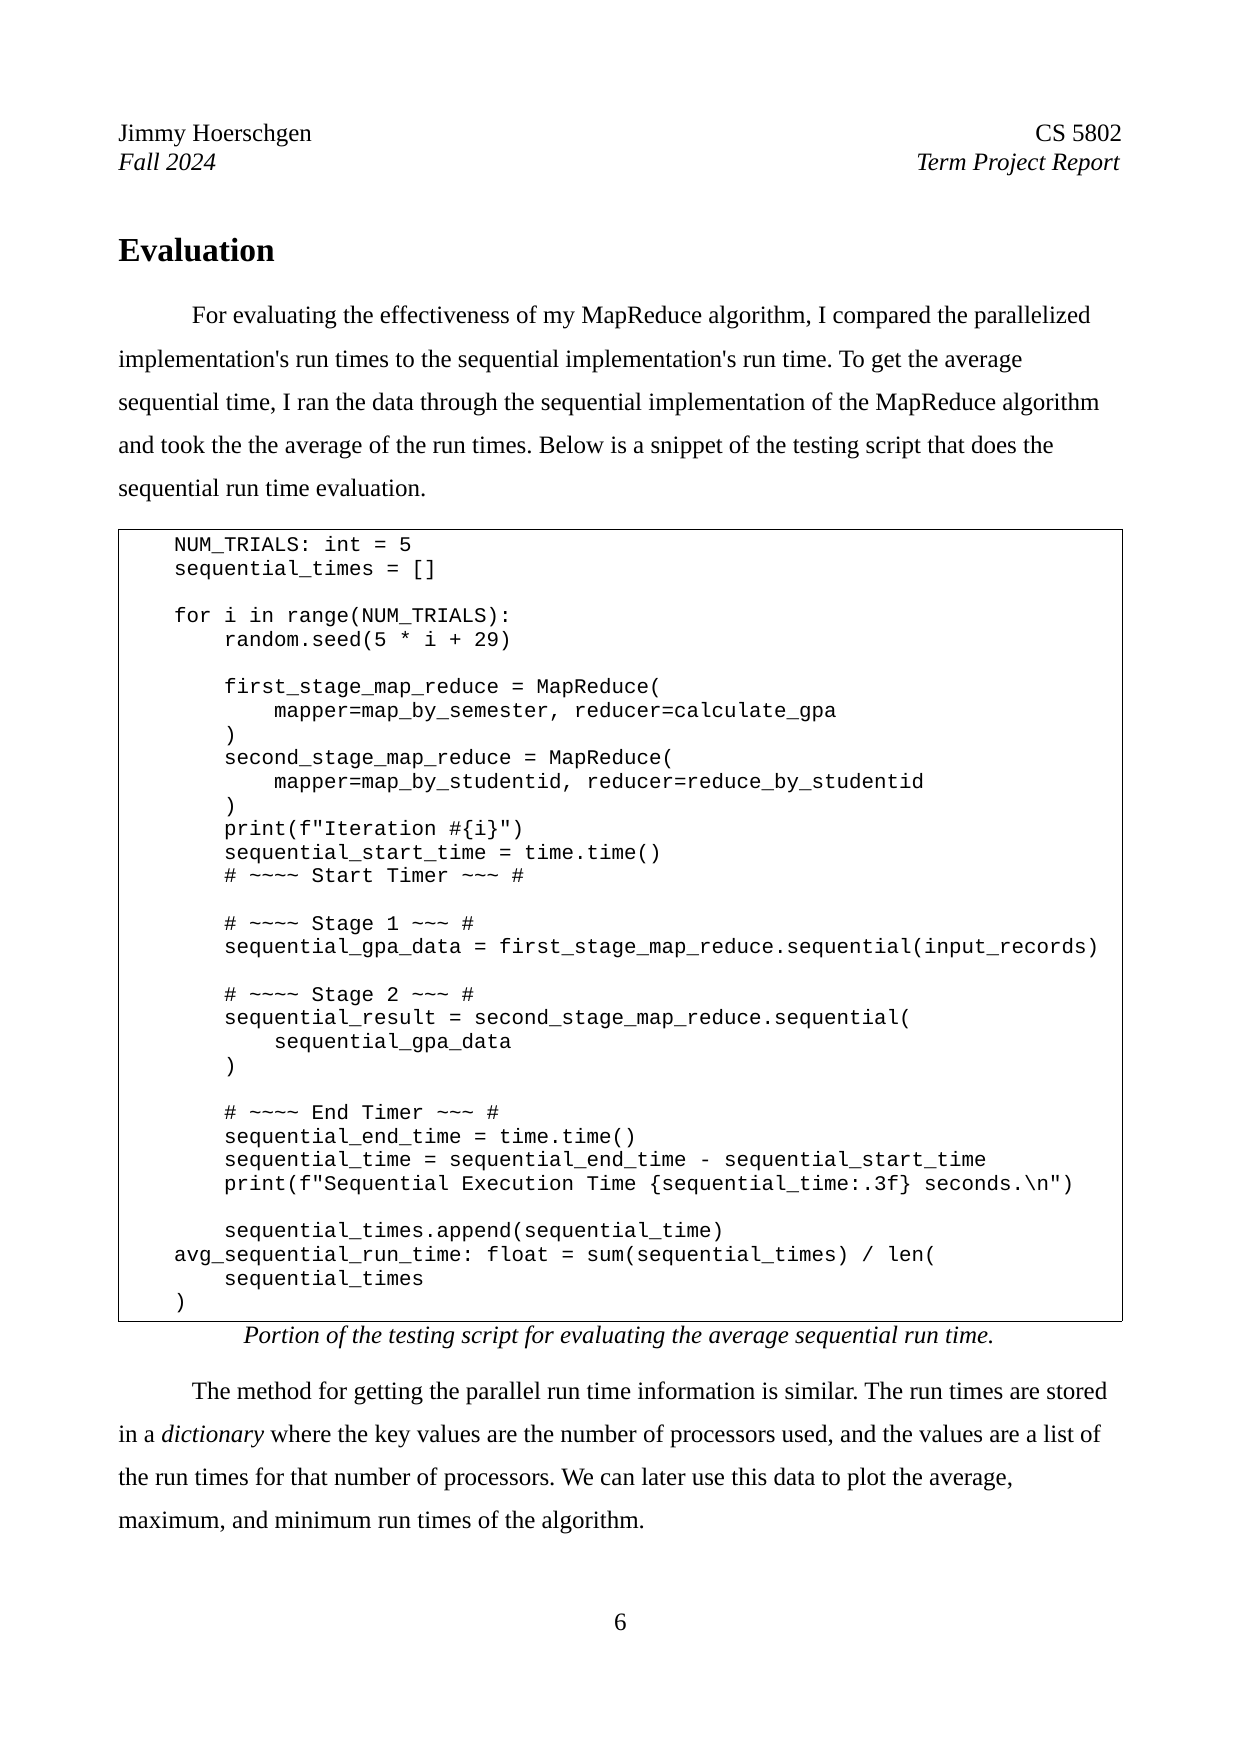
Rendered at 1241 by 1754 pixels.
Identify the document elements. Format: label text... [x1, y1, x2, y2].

text Portion of the testing script for evaluating the average sequential run time. [118, 1322, 1122, 1349]
table_header NUM_TRIALS: int = 5 sequential_times = [] for i in range(NUM_TRIALS): random.seed(5 * i + 29) first_stage_map_reduce = MapReduce( mapper=map_by_semester, reducer=calculate_gpa ) second_stage_map_reduce = MapReduce( mapper=map_by_studentid, reducer=reduce_by_studentid ) print(f"Iteration #{i}") sequential_start_time = time.time() # ~~~~ Start Timer ~~~ # # ~~~~ Stage 1 ~~~ # sequential_gpa_data = first_stage_map_reduce.sequential(input_records) # ~~~~ Stage 2 ~~~ # sequential_result = second_stage_map_reduce.sequential( sequential_gpa_data ) # ~~~~ End Timer ~~~ # sequential_end_time = time.time() sequential_time = sequential_end_time - sequential_start_time print(f"Sequential Execution Time {sequential_time:.3f} seconds.\n") sequential_times.append(sequential_time) avg_sequential_run_time: float = sum(sequential_times) / len( sequential_times ) [119, 530, 1122, 1321]
text The method for getting the parallel run time information is similar. The run times are stored in a dictionary where the key values are the number of processors used, and the values are a list of the run times for that number of processors. We can later use this data to plot the average, maximum, and minimum run times of the algorithm. [118, 1376, 1122, 1534]
text For evaluating the effectiveness of my MapReduce algorithm, I compared the parallelized implementation's run times to the sequential implementation's run time. To get the average sequential time, I ran the data through the sequential implementation of the MapReduce algorithm and took the the average of the run times. Below is a snippet of the testing script that does the sequential run time evaluation. [118, 301, 1122, 502]
subtitle Evaluation [118, 230, 1122, 269]
